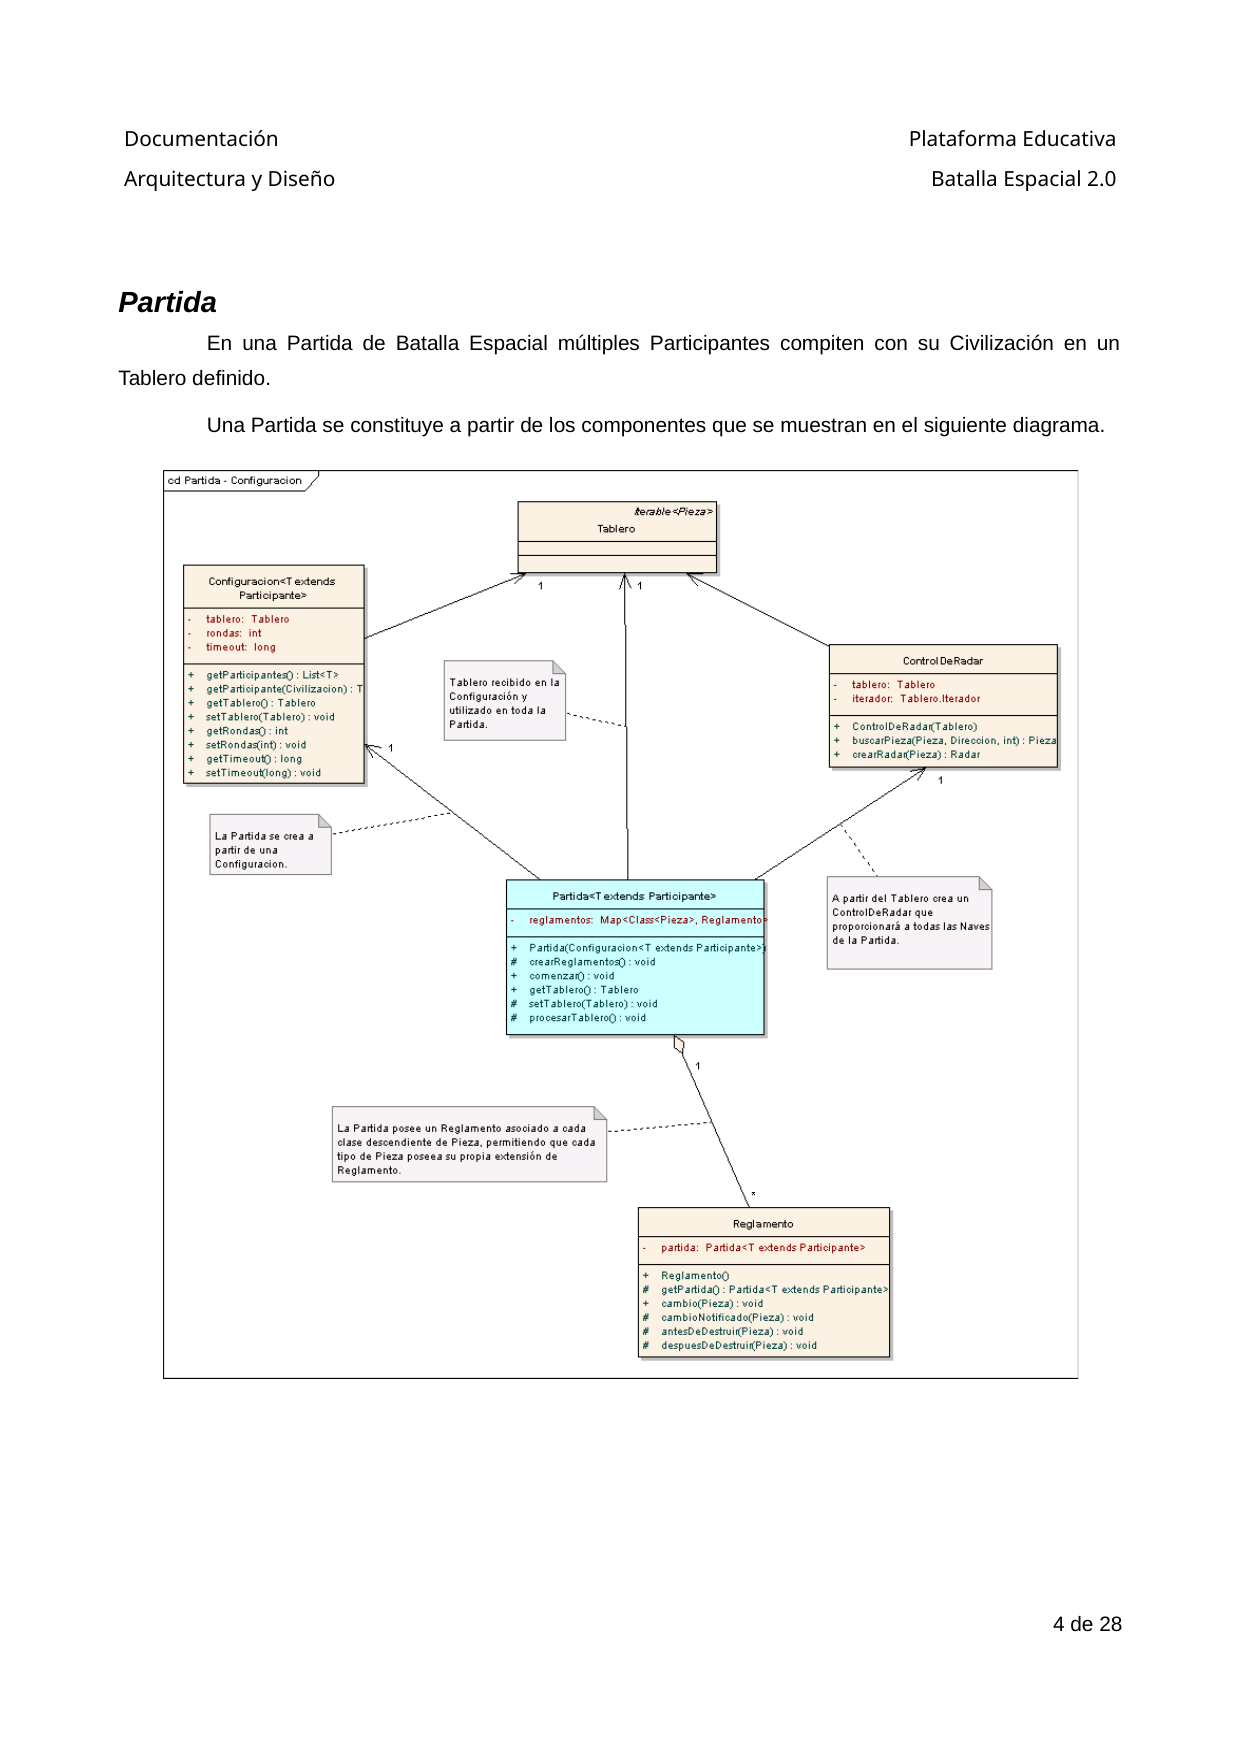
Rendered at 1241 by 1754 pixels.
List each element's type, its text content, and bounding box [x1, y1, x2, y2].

text Una Partida se constituye a partir de los componentes que se muestran en el siguiente diagrama. [118, 414, 1122, 437]
text En una Partida de Batalla Espacial múltiples Participantes compiten con su Civilización en un Tablero definido. [118, 332, 1122, 389]
subtitle Partida [118, 286, 1122, 319]
picture [162, 470, 1079, 1379]
